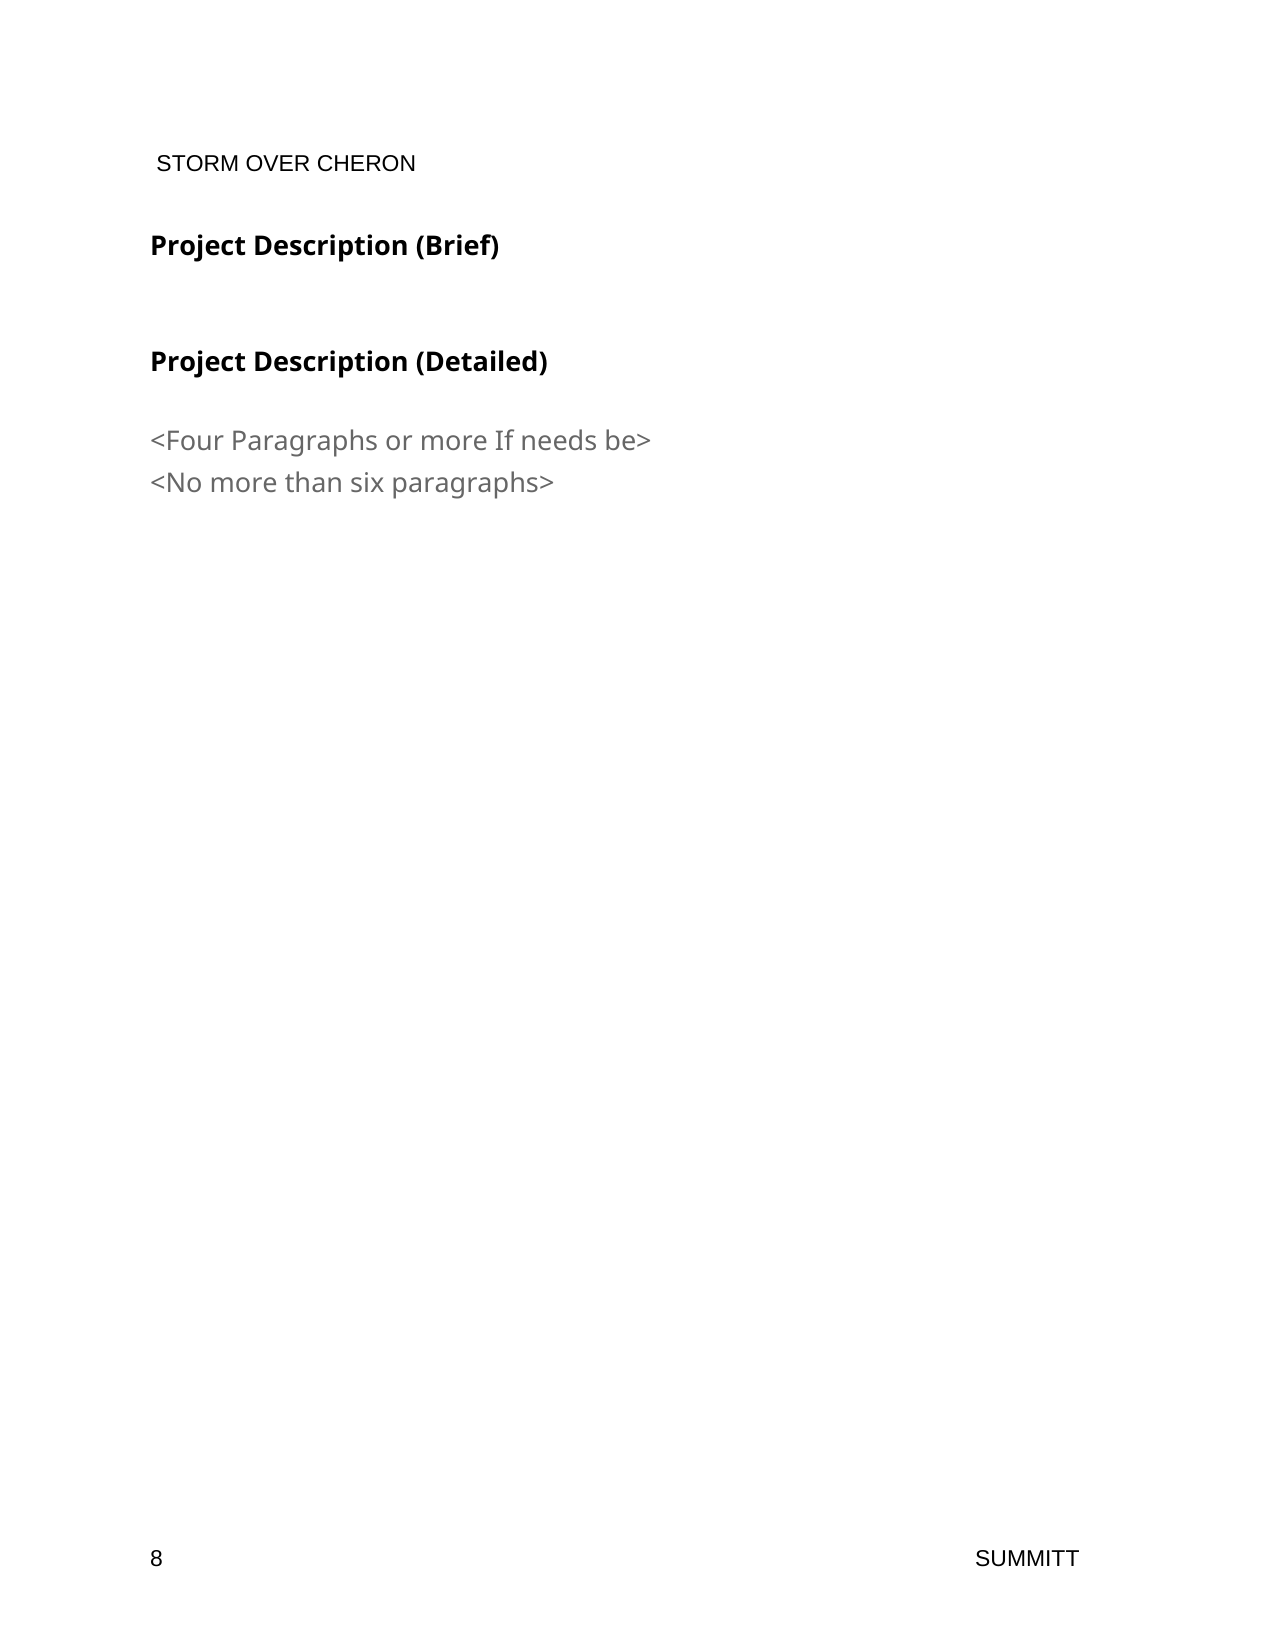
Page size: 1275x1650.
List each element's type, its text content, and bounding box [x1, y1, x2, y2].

text <Four Paragraphs or more If needs be> [150, 421, 1125, 458]
subtitle Project Description (Brief) [150, 227, 1125, 263]
subtitle Project Description (Detailed) [150, 342, 1125, 379]
text <No more than six paragraphs> [150, 464, 1125, 501]
